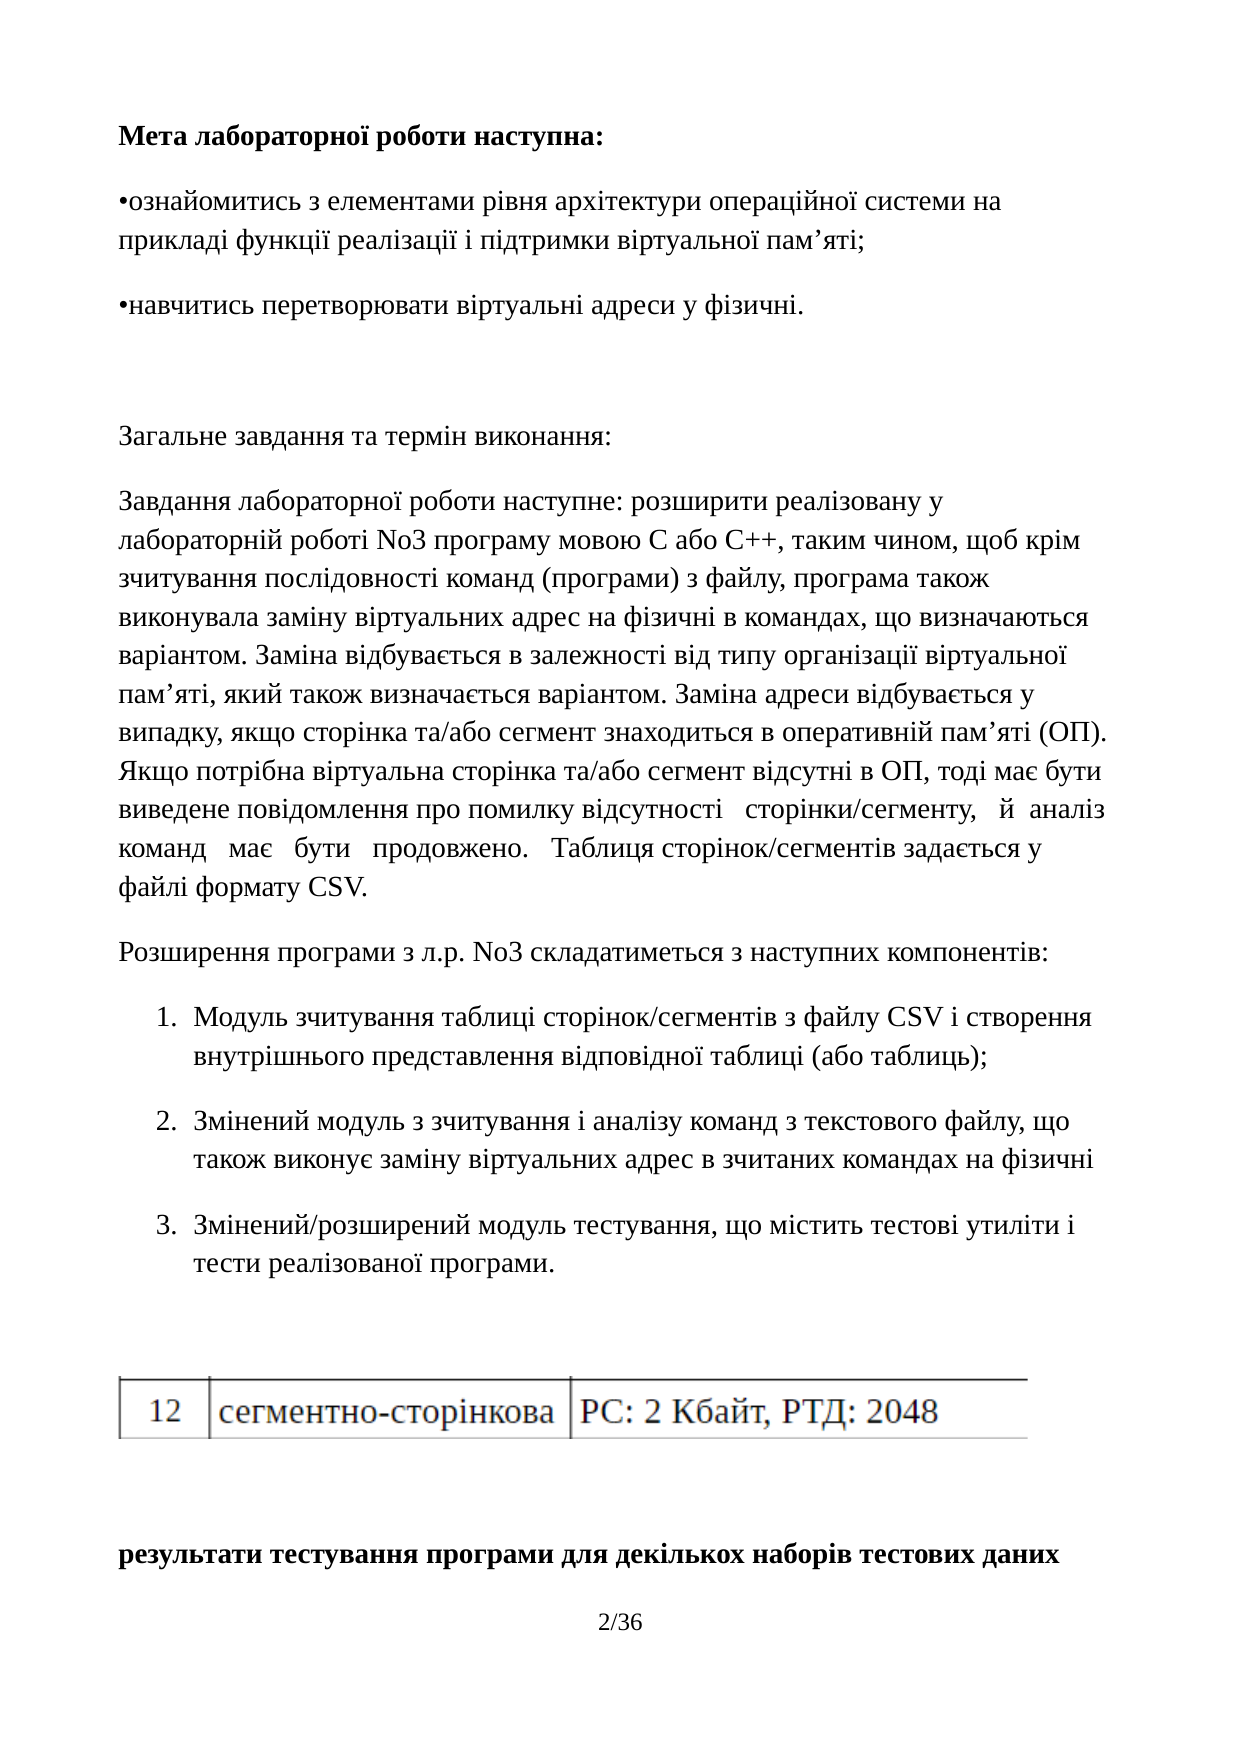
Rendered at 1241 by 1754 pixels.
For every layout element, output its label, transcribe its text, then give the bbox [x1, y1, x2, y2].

text Загальне завдання та термін виконання: [118, 418, 1112, 451]
list Змінений/розширений модуль тестування, що містить тестові утиліти і тести реалізованої програми. [156, 1207, 1122, 1279]
list Змінений модуль з зчитування і аналізу команд з текстового файлу, що також виконує заміну віртуальних адрес в зчитаних командах на фізичні [156, 1103, 1122, 1175]
list Модуль зчитування таблиці сторінок/сегментів з файлу CSV і створення внутрішнього представлення відповідної таблиці (або таблиць); [156, 999, 1122, 1071]
text •ознайомитись з елементами рівня архітектури операційної системи на прикладі функції реалізації і підтримки віртуальної пам’яті; [118, 183, 1112, 256]
text результати тестування програми для декількох наборів тестових даних [118, 1536, 1122, 1569]
text Завдання лабораторної роботи наступне: розширити реалізовану у лабораторній роботі No3 програму мовою C або C++, таким чином, щоб крім зчитування послідовності команд (програми) з файлу, програма також виконувала заміну віртуальних адрес на фізичні в командах, що визначаються варіантом. Заміна відбувається в залежності від типу організації віртуальної пам’яті, який також визначається варіантом. Заміна адреси відбувається у випадку, якщо сторінка та/або сегмент знаходиться в оперативній пам’яті (ОП). Якщо потрібна віртуальна сторінка та/або сегмент відсутні в ОП, тоді має бути виведене повідомлення про помилку відсутності сторінки/сегменту, й аналіз команд має бути продовжено. Таблиця сторінок/сегментів задається у файлі формату CSV. [118, 483, 1112, 902]
text Мета лабораторної роботи наступна: [118, 118, 1112, 152]
text Розширення програми з л.р. No3 складатиметься з наступних компонентів: [118, 934, 1112, 967]
picture [118, 1376, 1028, 1439]
text •навчитись перетворювати віртуальні адреси у фізичні. [118, 287, 1112, 321]
